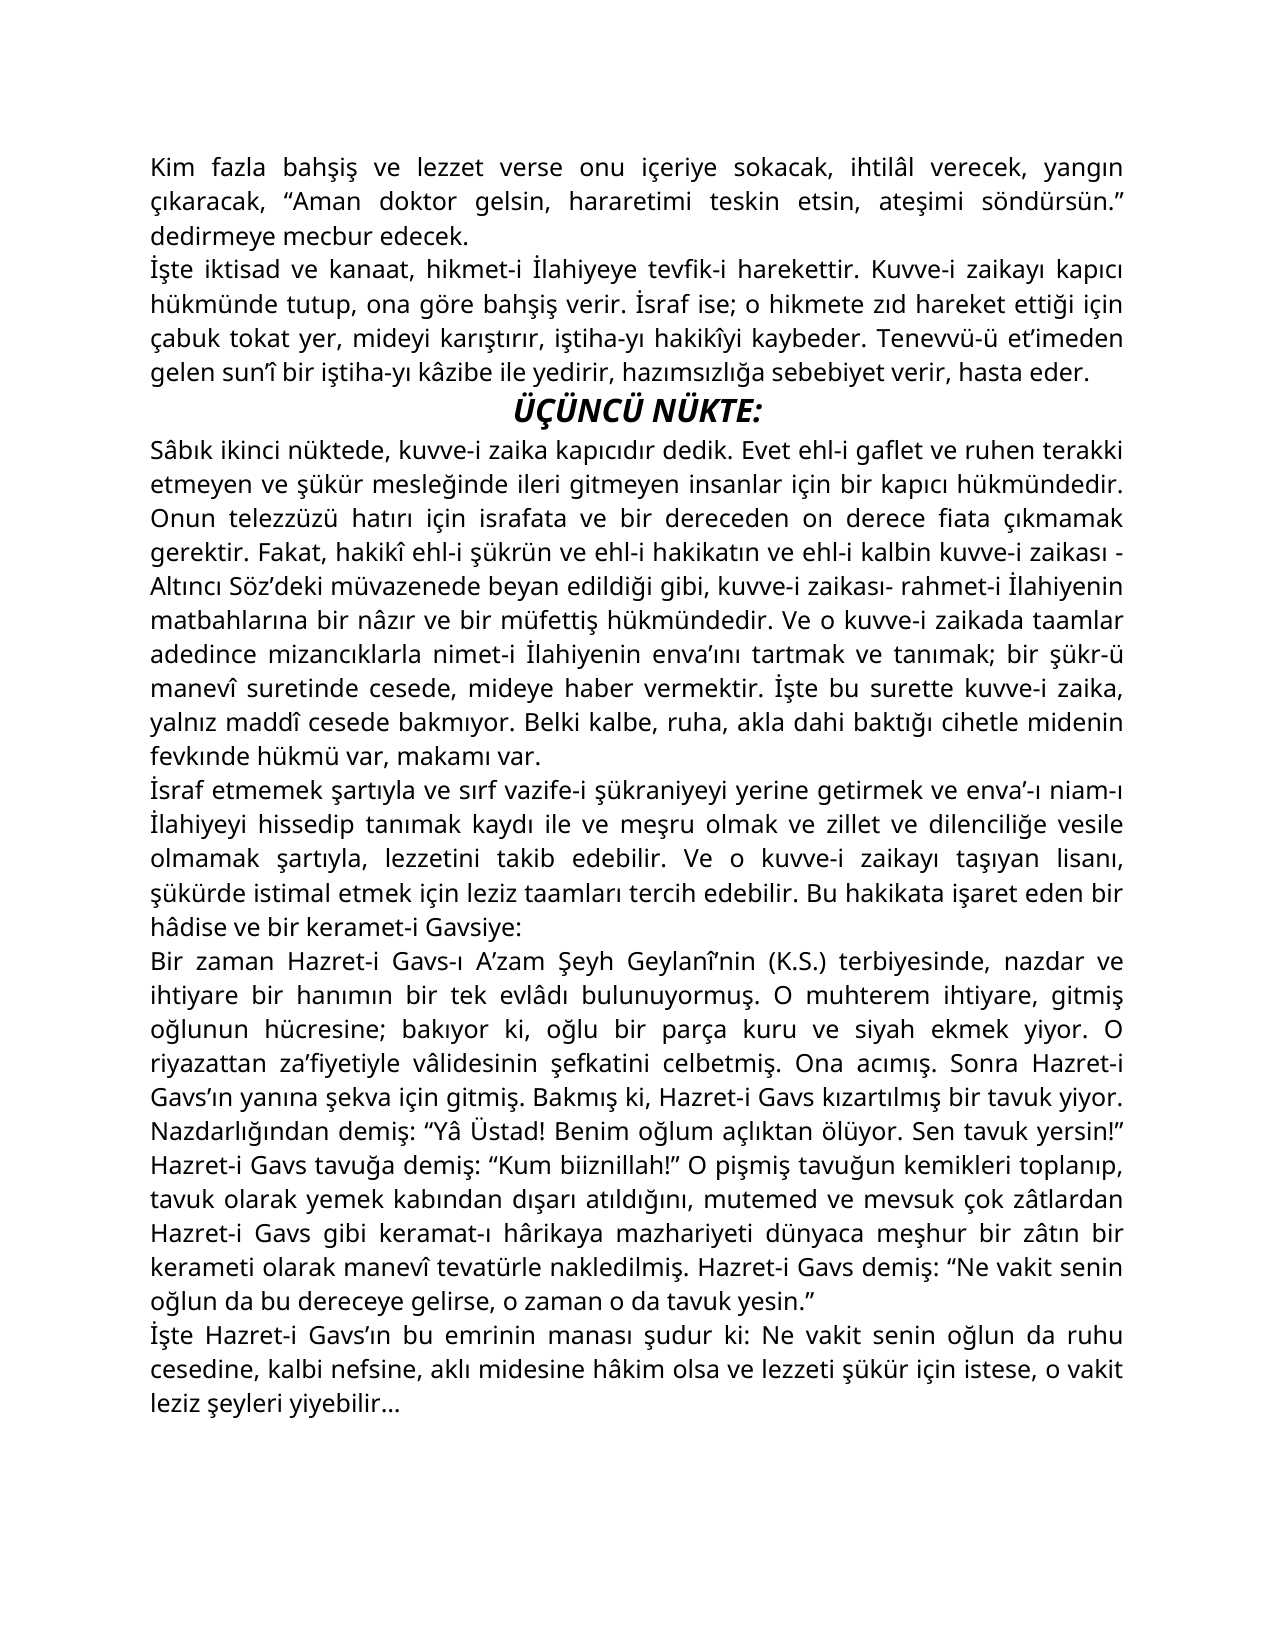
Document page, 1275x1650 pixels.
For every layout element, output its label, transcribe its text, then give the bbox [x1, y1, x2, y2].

text İsraf etmemek şartıyla ve sırf vazife-i şükraniyeyi yerine getirmek ve enva’-ı niam-ı İlahiyeyi hissedip tanımak kaydı ile ve meşru olmak ve zillet ve dilenciliğe vesile olmamak şartıyla, lezzetini takib edebilir. Ve o kuvve-i zaikayı taşıyan lisanı, şükürde istimal etmek için leziz taamları tercih edebilir. Bu hakikata işaret eden bir hâdise ve bir keramet-i Gavsiye: [150, 773, 1125, 943]
text İşte iktisad ve kanaat, hikmet-i İlahiyeye tevfik-i harekettir. Kuvve-i zaikayı kapıcı hükmünde tutup, ona göre bahşiş verir. İsraf ise; o hikmete zıd hareket ettiği için çabuk tokat yer, mideyi karıştırır, iştiha-yı hakikîyi kaybeder. Tenevvü-ü et’imeden gelen sun’î bir iştiha-yı kâzibe ile yedirir, hazımsızlığa sebebiyet verir, hasta eder. [150, 252, 1125, 388]
text Bir zaman Hazret-i Gavs-ı A’zam Şeyh Geylanî’nin (K.S.) terbiyesinde, nazdar ve ihtiyare bir hanımın bir tek evlâdı bulunuyormuş. O muhterem ihtiyare, gitmiş oğlunun hücresine; bakıyor ki, oğlu bir parça kuru ve siyah ekmek yiyor. O riyazattan za’fiyetiyle vâlidesinin şefkatini celbetmiş. Ona acımış. Sonra Hazret-i Gavs’ın yanına şekva için gitmiş. Bakmış ki, Hazret-i Gavs kızartılmış bir tavuk yiyor. Nazdarlığından demiş: “Yâ Üstad! Benim oğlum açlıktan ölüyor. Sen tavuk yersin!” Hazret-i Gavs tavuğa demiş: “Kum biiznillah!” O pişmiş tavuğun kemikleri toplanıp, tavuk olarak yemek kabından dışarı atıldığını, mutemed ve mevsuk çok zâtlardan Hazret-i Gavs gibi keramat-ı hârikaya mazhariyeti dünyaca meşhur bir zâtın bir kerameti olarak manevî tevatürle nakledilmiş. Hazret-i Gavs demiş: “Ne vakit senin oğlun da bu dereceye gelirse, o zaman o da tavuk yesin.” [150, 943, 1125, 1318]
text Kim fazla bahşiş ve lezzet verse onu içeriye sokacak, ihtilâl verecek, yangın çıkaracak, “Aman doktor gelsin, hararetimi teskin etsin, ateşimi söndürsün.” dedirmeye mecbur edecek. [150, 150, 1125, 252]
text İşte Hazret-i Gavs’ın bu emrinin manası şudur ki: Ne vakit senin oğlun da ruhu cesedine, kalbi nefsine, aklı midesine hâkim olsa ve lezzeti şükür için istese, o vakit leziz şeyleri yiyebilir… [150, 1318, 1125, 1420]
text Sâbık ikinci nüktede, kuvve-i zaika kapıcıdır dedik. Evet ehl-i gaflet ve ruhen terakki etmeyen ve şükür mesleğinde ileri gitmeyen insanlar için bir kapıcı hükmündedir. Onun telezzüzü hatırı için israfata ve bir dereceden on derece fiata çıkmamak gerektir. Fakat, hakikî ehl-i şükrün ve ehl-i hakikatın ve ehl-i kalbin kuvve-i zaikası -Altıncı Söz’deki müvazenede beyan edildiği gibi, kuvve-i zaikası- rahmet-i İlahiyenin matbahlarına bir nâzır ve bir müfettiş hükmündedir. Ve o kuvve-i zaikada taamlar adedince mizancıklarla nimet-i İlahiyenin enva’ını tartmak ve tanımak; bir şükr-ü manevî suretinde cesede, mideye haber vermektir. İşte bu surette kuvve-i zaika, yalnız maddî cesede bakmıyor. Belki kalbe, ruha, akla dahi baktığı cihetle midenin fevkınde hükmü var, makamı var. [150, 432, 1125, 773]
subtitle ÜÇÜNCÜ NÜKTE: [150, 388, 1125, 432]
